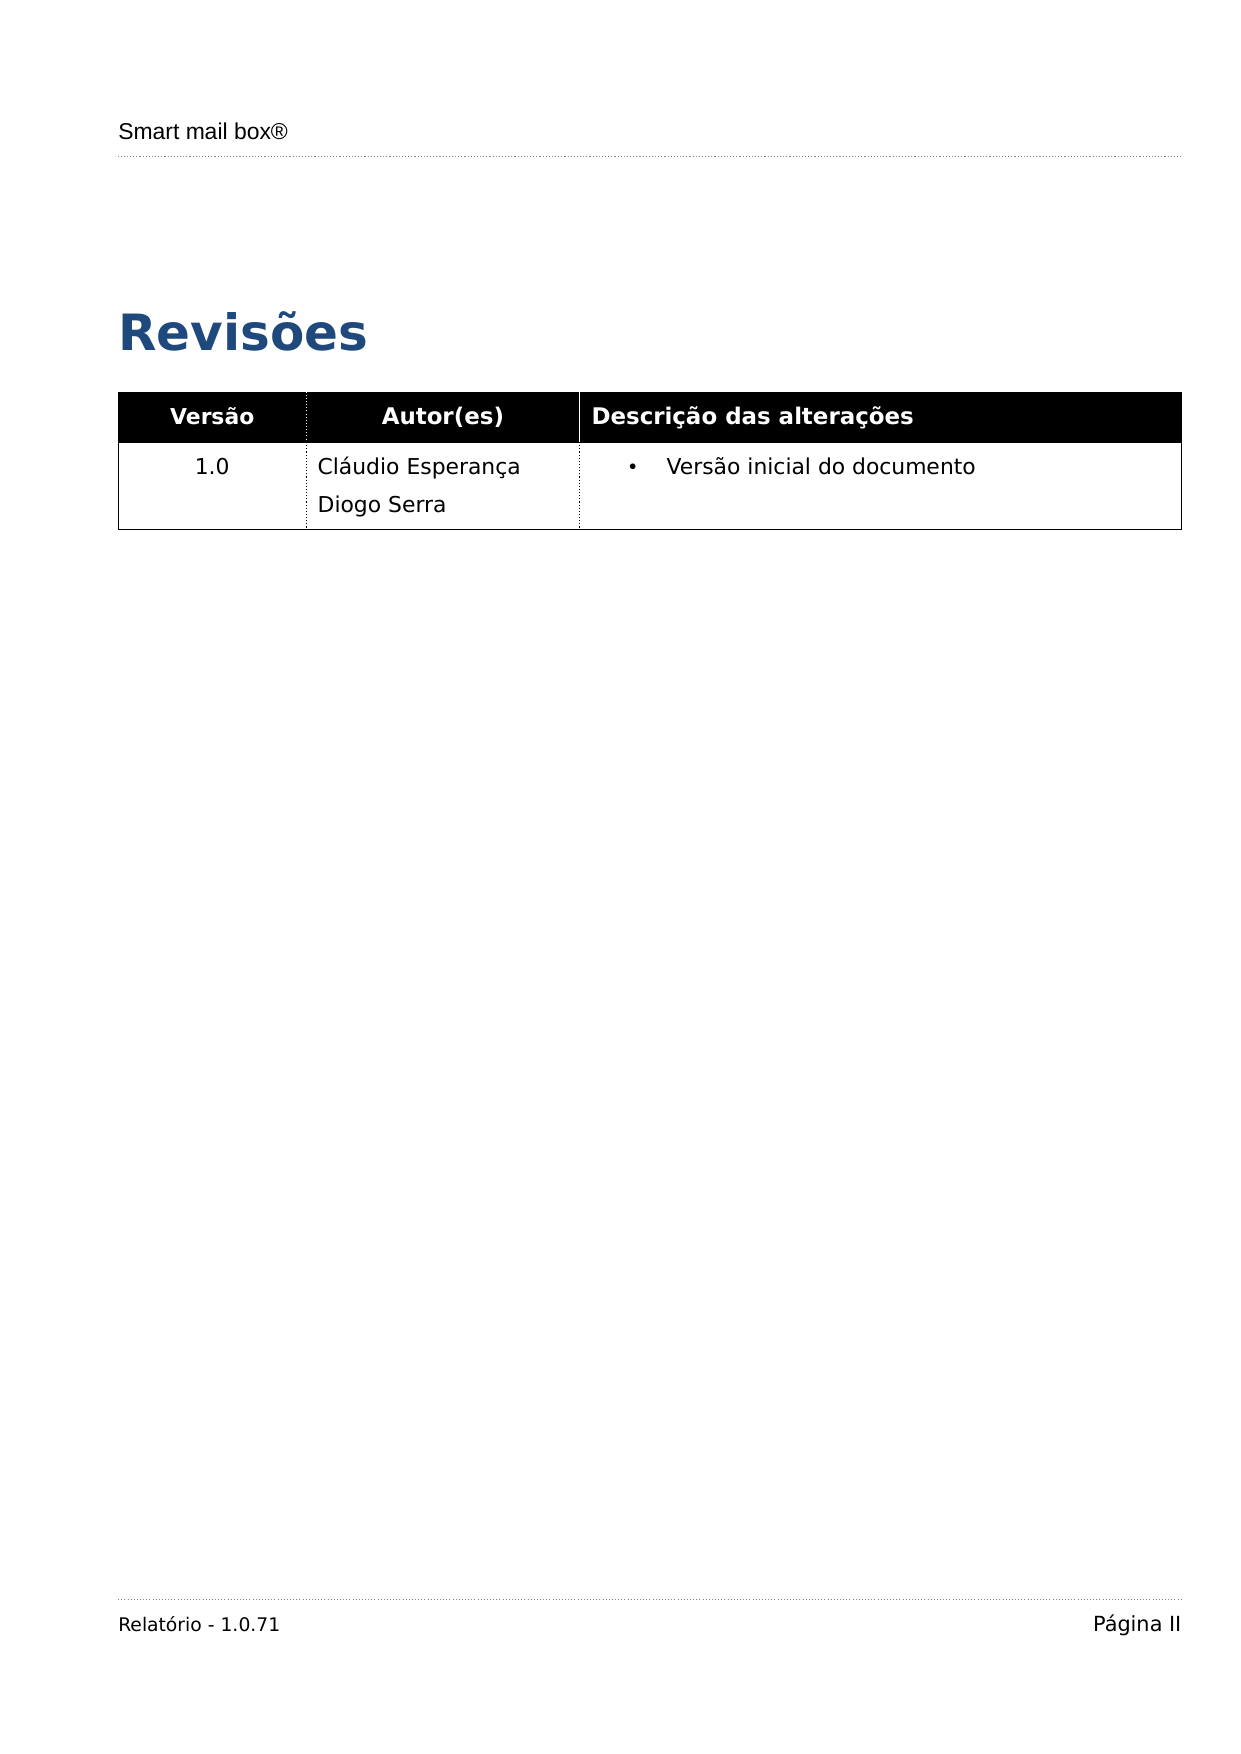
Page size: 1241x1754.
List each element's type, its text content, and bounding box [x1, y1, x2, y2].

table_cell 1.0 [119, 443, 306, 529]
table_cell Cláudio Esperança Diogo Serra [306, 443, 579, 529]
table_header Versão [119, 393, 306, 442]
text Revisões [118, 304, 1181, 363]
table_header Autor(es) [306, 393, 579, 442]
table_header Descrição das alterações [580, 393, 1181, 442]
table_cell Versão inicial do documento [580, 443, 1181, 529]
